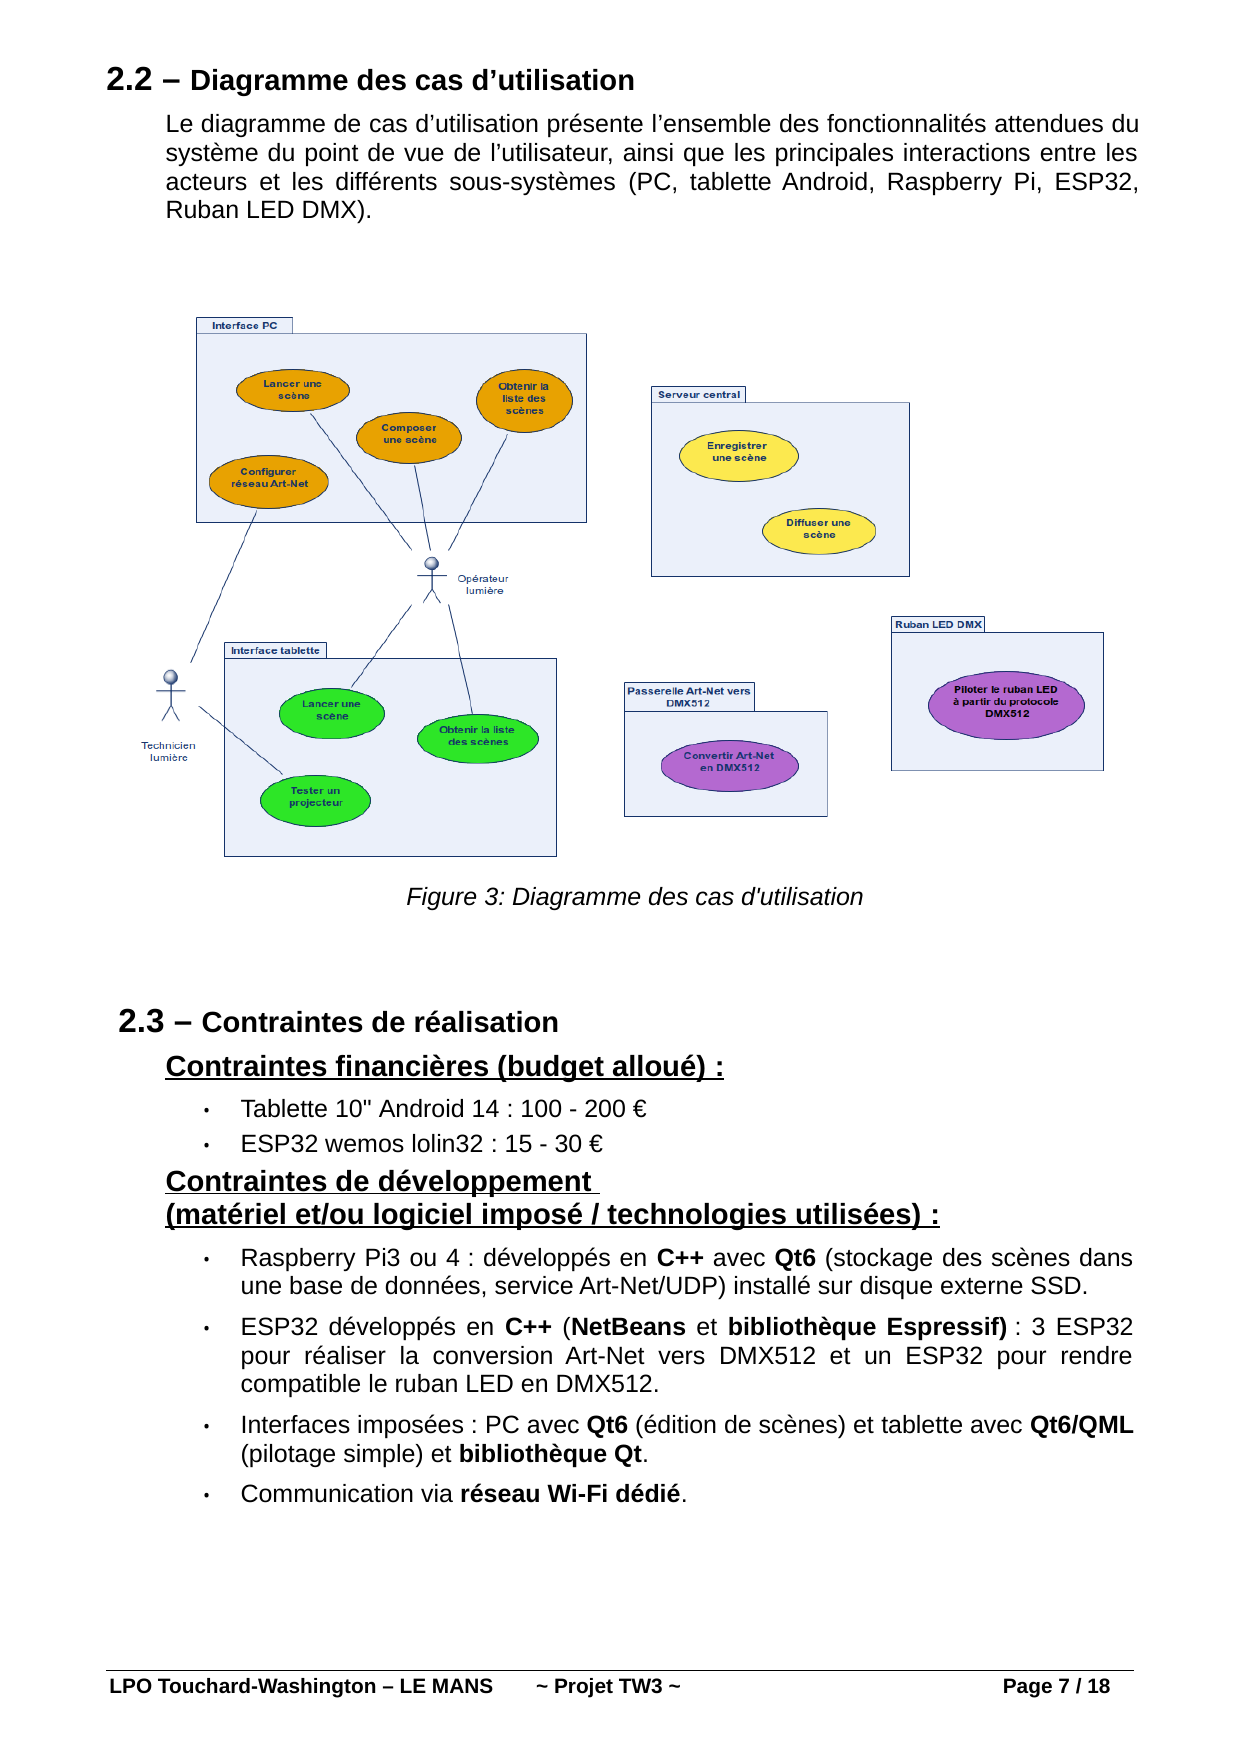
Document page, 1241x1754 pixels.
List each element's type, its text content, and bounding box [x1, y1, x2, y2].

list Communication via réseau Wi-Fi dédié. [203, 1479, 1134, 1508]
subtitle Contraintes de développement (matériel et/ou logiciel imposé / technologies utilisées) : [165, 1164, 1134, 1231]
list ESP32 développés en C++ (NetBeans et bibliothèque Espressif) : 3 ESP32 pour réaliser la conversion Art-Net vers DMX512 et un ESP32 pour rendre compatible le ruban LED en DMX512. [203, 1312, 1134, 1398]
picture [126, 308, 1113, 865]
list ESP32 wemos lolin32 : 15 - 30 € [203, 1129, 1134, 1158]
list Raspberry Pi3 ou 4 : développés en C++ avec Qt6 (stockage des scènes dans une base de données, service Art-Net/UDP) installé sur disque externe SSD. [203, 1242, 1134, 1300]
subtitle Contraintes de réalisation [118, 1001, 1134, 1040]
text Le diagramme de cas d’utilisation présente l’ensemble des fonctionnalités attendues du système du point de vue de l’utilisateur, ainsi que les principales interactions entre les acteurs et les différents sous-systèmes (PC, tablette Android, Raspberry Pi, ESP32, Ruban LED DMX). [165, 109, 1140, 224]
text Figure 3: Diagramme des cas d'utilisation [105, 301, 1165, 911]
list Interfaces imposées : PC avec Qt6 (édition de scènes) et tablette avec Qt6/QML (pilotage simple) et bibliothèque Qt. [203, 1410, 1134, 1468]
list Tablette 10" Android 14 : 100 - 200 € [203, 1094, 1134, 1123]
subtitle Diagramme des cas d’utilisation [106, 59, 1134, 97]
subtitle Contraintes financières (budget alloué) : [165, 1049, 1134, 1082]
